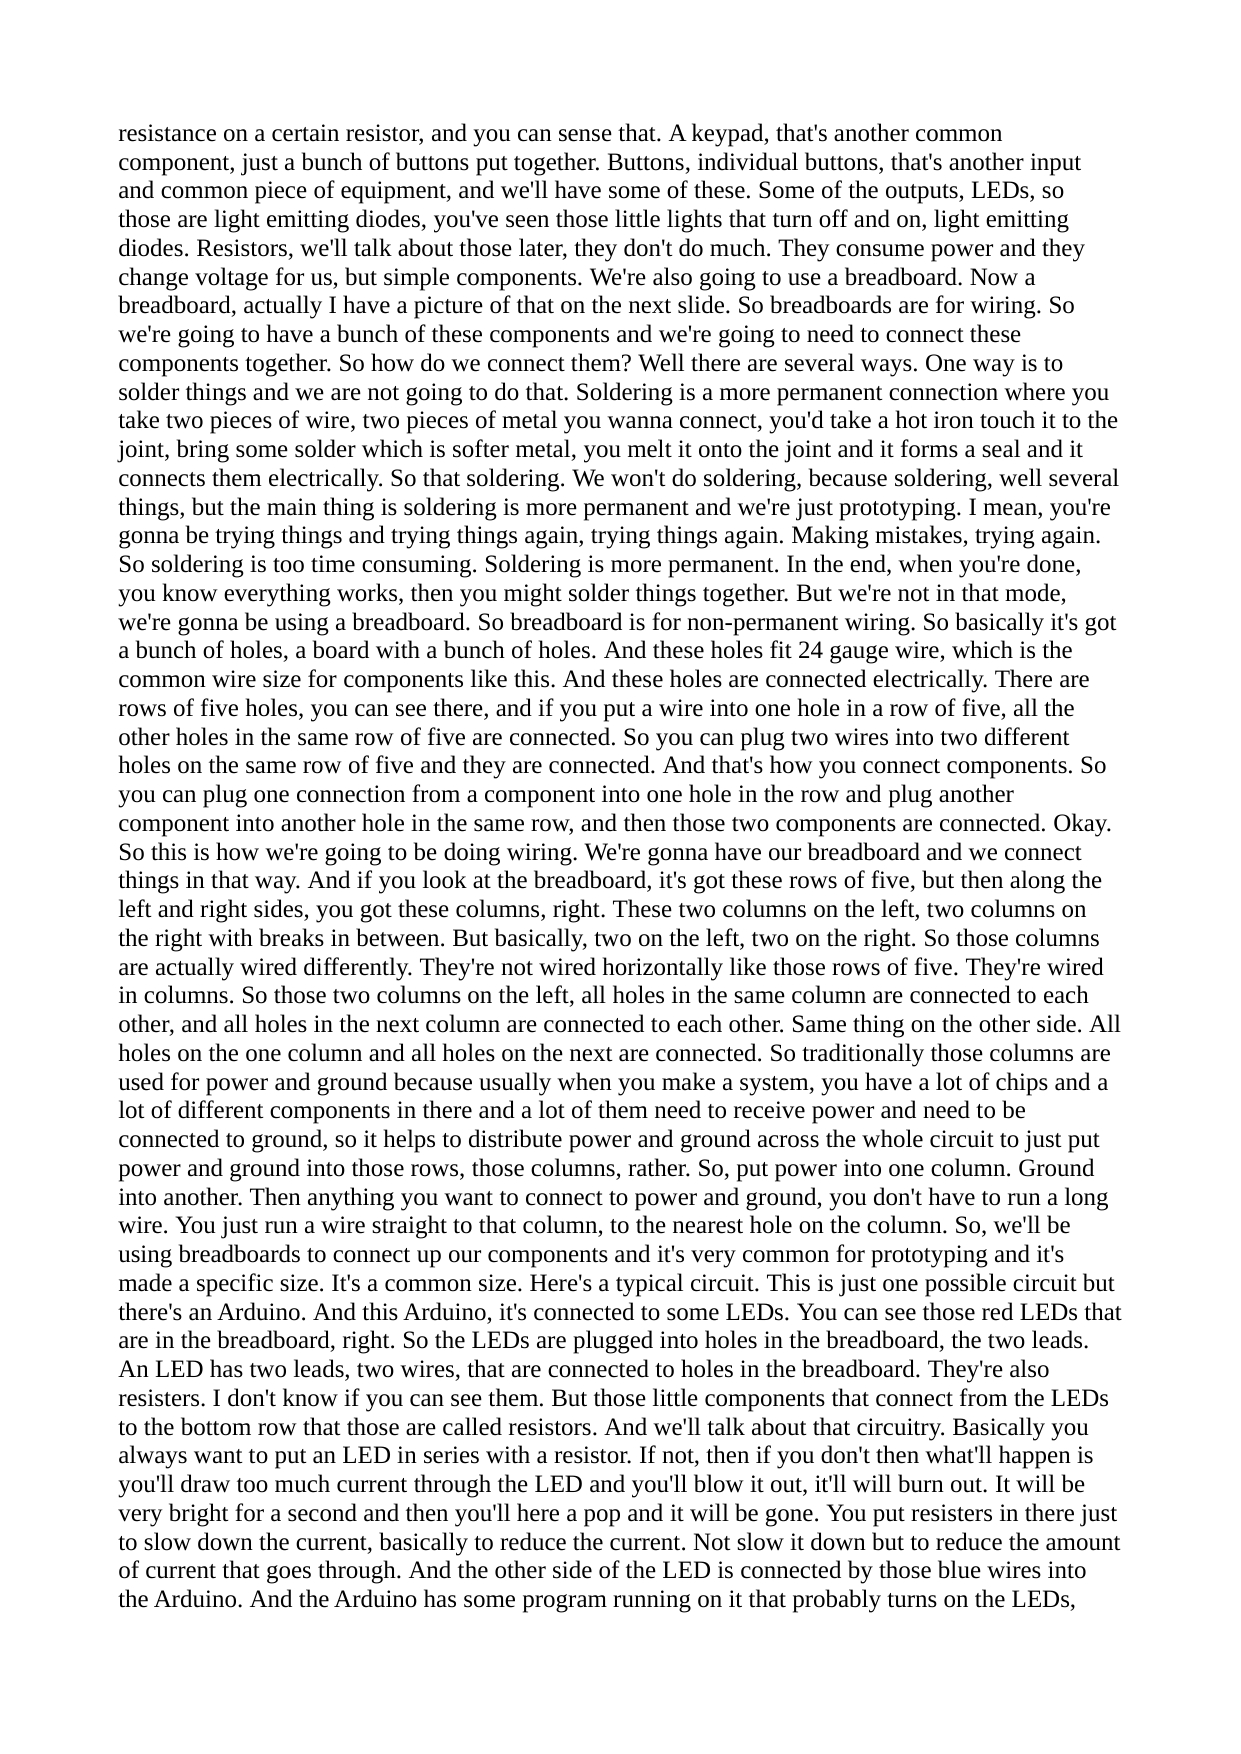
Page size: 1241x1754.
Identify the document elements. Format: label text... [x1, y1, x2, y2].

text resistance on a certain resistor, ​and you can sense that. ​A keypad, that's another common component, just a bunch of buttons put together. ​Buttons, individual buttons, that's another input and ​common piece of equipment, and we'll have some of these. ​Some of the outputs, LEDs, so those are light emitting diodes, ​you've seen those little lights that turn off and on, light emitting diodes. ​Resistors, we'll talk about those later, they don't do much. ​They consume power and they change voltage for us, but simple components. ​We're also going to use a breadboard. ​Now a breadboard, actually I have a picture of that on the next slide. ​So breadboards are for wiring. ​So we're going to have a bunch of these components and ​we're going to need to connect these components together. ​So how do we connect them? ​Well there are several ways. ​One way is to solder things and we are not going to do that. ​Soldering is a more permanent connection where you take two pieces of wire, ​two pieces of metal you wanna connect, you'd take a hot iron touch it ​to the joint, bring some solder which is softer metal, ​you melt it onto the joint and it forms a seal and it connects them electrically. ​So that soldering. ​We won't do soldering, because soldering, well several things, but ​the main thing is soldering is more permanent and we're just prototyping. ​I mean, you're gonna be trying things and trying things again, trying things again. ​Making mistakes, trying again. ​So soldering is too time consuming. ​Soldering is more permanent. ​In the end, when you're done, you know everything works, ​then you might solder things together. ​But we're not in that mode, we're gonna be using a breadboard. ​So breadboard is for non-permanent wiring. ​So basically it's got a bunch of holes, a board with a bunch of holes. ​And these holes fit 24 gauge wire, which is the common wire size for ​components like this. ​And these holes are connected electrically. ​There are rows of five holes, you can see there, and if you put a wire into one ​hole in a row of five, all the other holes in the same row of five are connected. ​So you can plug two wires into two different holes on the same row of five ​and they are connected. ​And that's how you connect components. ​So you can plug one connection from a component into one hole in the row and ​plug another component into another hole in the same row, and ​then those two components are connected. ​Okay. So this is how we're going to be ​doing wiring. ​We're gonna have our breadboard and we connect things in that way. ​And if you look at the breadboard, it's got these rows of five, but ​then along the left and right sides, you got these columns, right. ​These two columns on the left, two columns on the right with breaks in between. ​But basically, two on the left, two on the right. ​So those columns are actually wired differently. ​They're not wired horizontally like those rows of five. ​They're wired in columns. ​So those two columns on the left, all holes in the same column are connected to ​each other, and all holes in the next column are connected to each other. ​Same thing on the other side. ​All holes on the one column and all holes on the next are connected. ​So traditionally those columns are used for power and ​ground because usually when you make a system, you have a lot of chips and ​a lot of different components in there and a lot of them need to receive power and ​need to be connected to ground, so it helps to distribute power and ​ground across the whole circuit to just put power and ground into those rows, ​those columns, rather. ​So, put power into one column. ​Ground into another. ​Then anything you want to connect to power and ground, ​you don't have to run a long wire. ​You just run a wire straight to that column, to the nearest hole on the column. ​So, we'll be using breadboards to connect up our components and ​it's very common for prototyping and it's made a specific size. ​It's a common size. ​Here's a typical circuit. ​This is just one possible circuit but there's an Arduino. ​And this Arduino, it's connected to some LEDs. ​You can see those red LEDs that are in the breadboard, right. ​So the LEDs are plugged into holes in the breadboard, the two leads. ​An LED has two leads, two wires, that are connected to holes in the breadboard. ​They're also resisters. ​I don't know if you can see them. ​But those little components that connect from the LEDs to the bottom row ​that those are called resistors. ​And we'll talk about that circuitry. ​Basically you always want to put an LED in series with a resistor. ​If not, then if you don't then what'll happen is you'll draw too much current ​through the LED and you'll blow it out, it'll will burn out. ​It will be very bright for a second and then you'll here a pop and ​it will be gone. ​You put resisters in there just to slow down the current, ​basically to reduce the current. ​Not slow it down but to reduce the amount of current that goes through. ​And the other side of the LED is connected by those blue wires into the Arduino. ​And the Arduino has some program running on it that probably turns on the LEDs, [118, 118, 1122, 1613]
